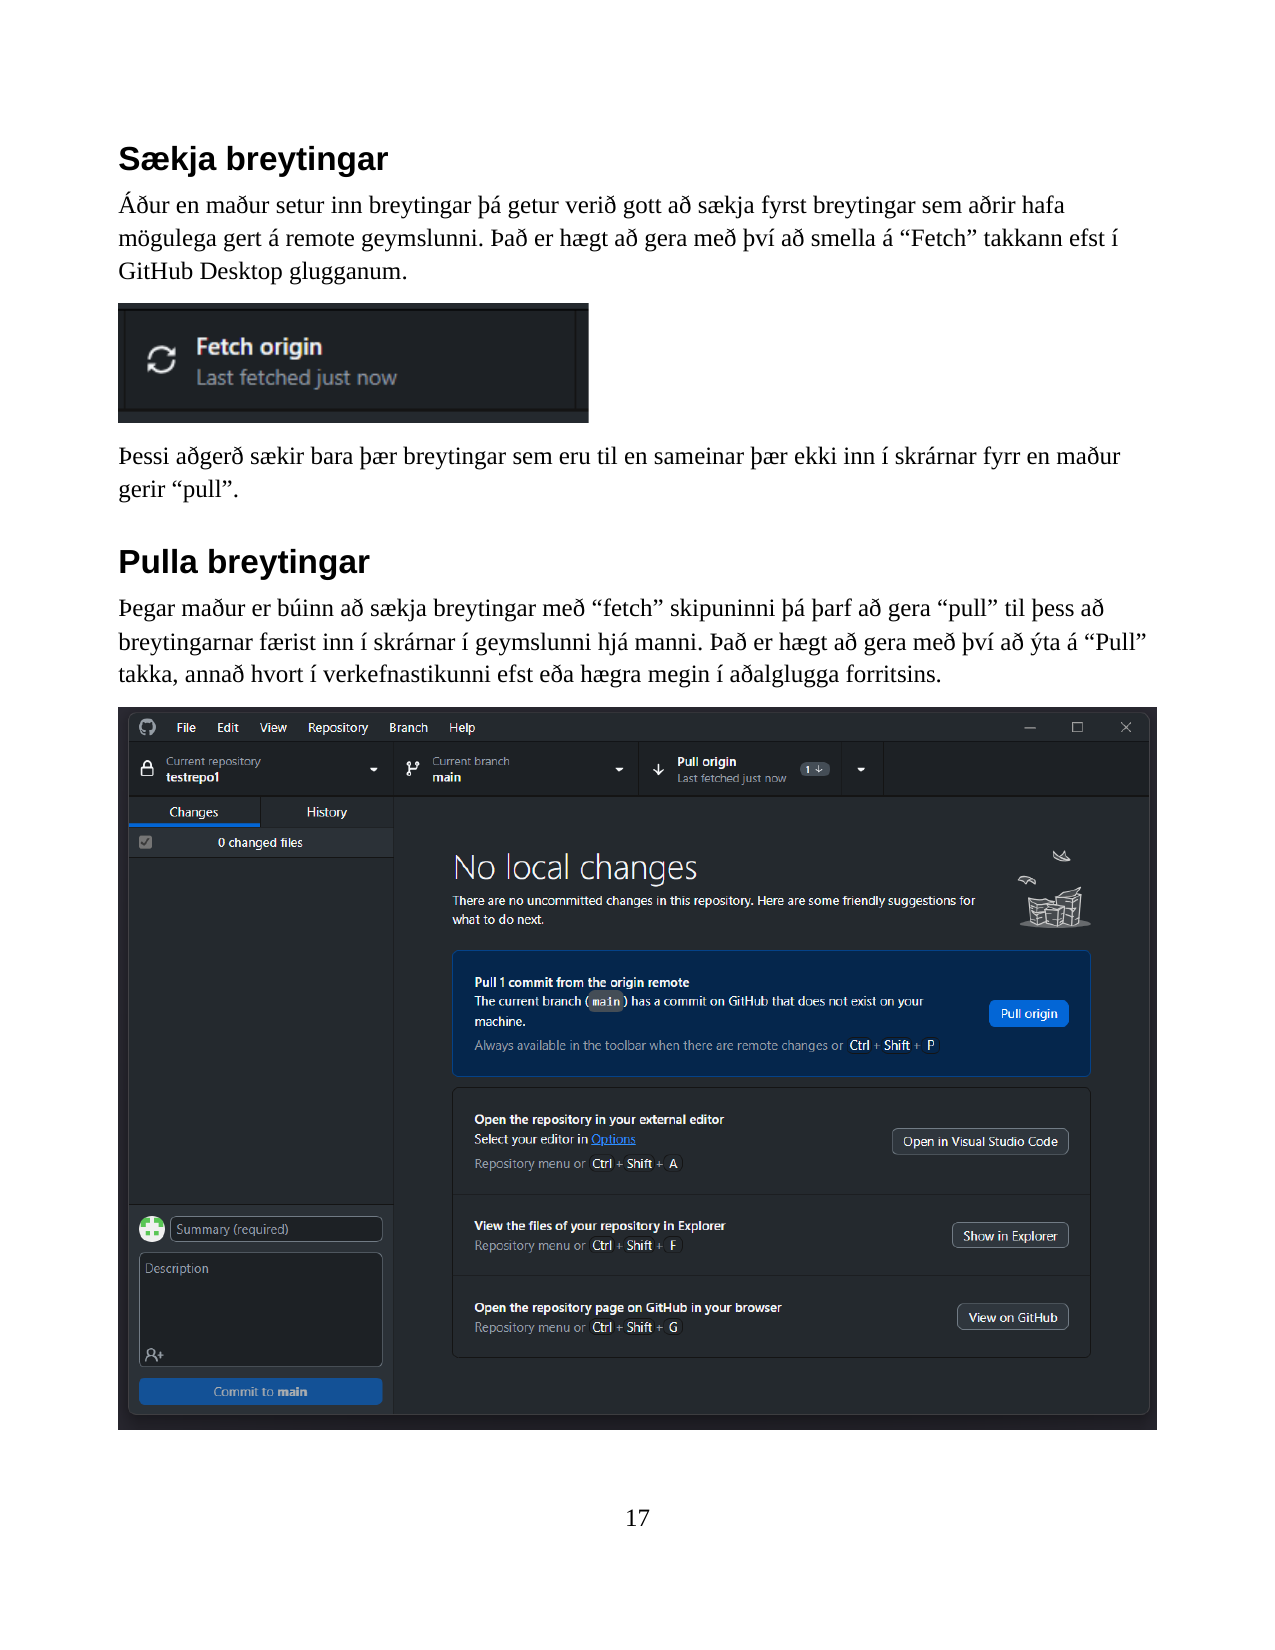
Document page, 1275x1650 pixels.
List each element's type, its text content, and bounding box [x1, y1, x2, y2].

picture [118, 707, 1157, 1430]
text Þessi aðgerð sækir bara þær breytingar sem eru til en sameinar þær ekki inn í skrárnar fyrr en maður gerir “pull”. [118, 441, 1157, 503]
picture [118, 303, 589, 423]
subtitle Pulla breytingar [118, 543, 1157, 581]
text Þegar maður er búinn að sækja breytingar með “fetch” skipuninni þá þarf að gera “pull” til þess að breytingarnar færist inn í skrárnar í geymslunni hjá manni. Það er hægt að gera með því að ýta á “Pull” takka, annað hvort í verkefnastikunni efst eða hægra megin í aðalglugga forritsins. [118, 593, 1157, 688]
text Áður en maður setur inn breytingar þá getur verið gott að sækja fyrst breytingar sem aðrir hafa mögulega gert á remote geymslunni. Það er hægt að gera með því að smella á “Fetch” takkann efst í GitHub Desktop glugganum. [118, 190, 1157, 285]
subtitle Sækja breytingar [118, 139, 1157, 177]
